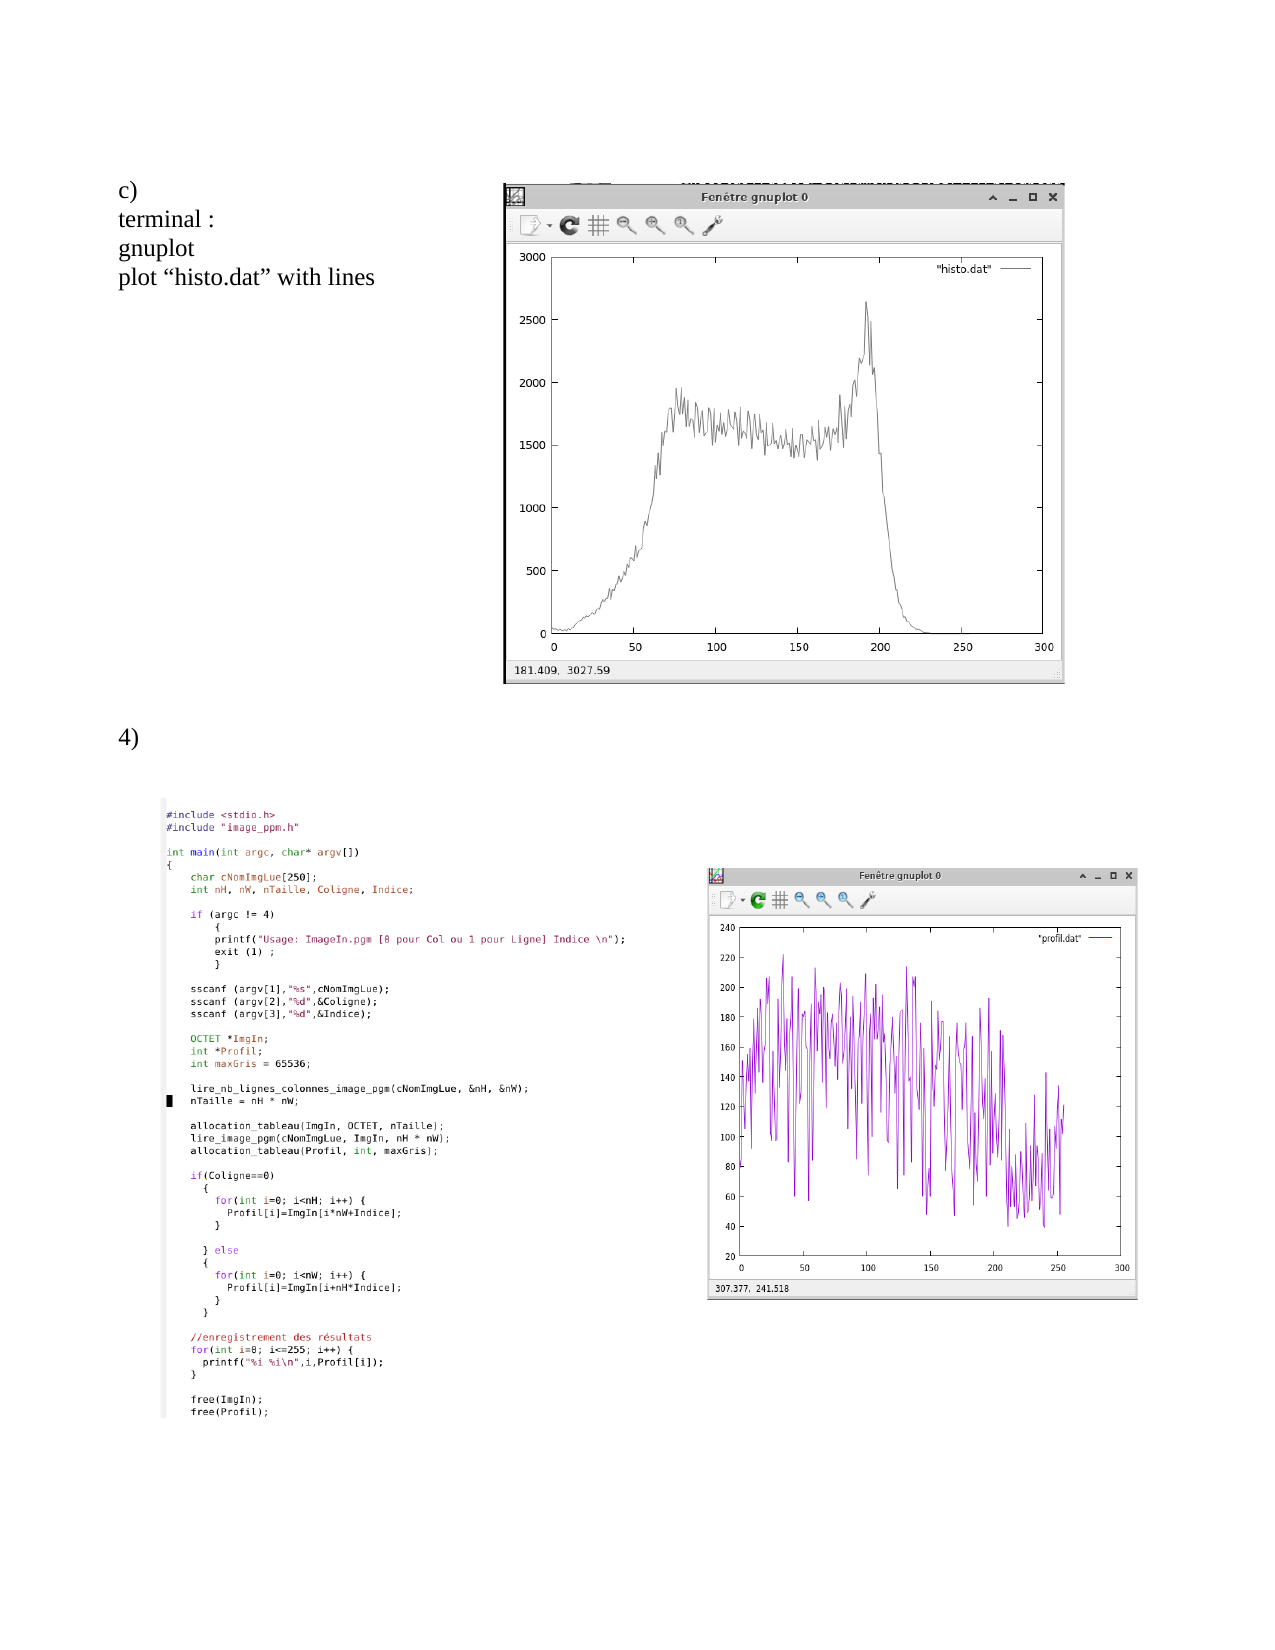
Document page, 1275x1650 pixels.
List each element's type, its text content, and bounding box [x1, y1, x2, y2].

text [1065, 262, 1157, 291]
text [1065, 233, 1157, 262]
picture [778, 868, 1069, 1303]
text c) [118, 176, 1157, 204]
picture [503, 183, 1065, 684]
text terminal : [118, 204, 503, 233]
text gnuplot [118, 233, 503, 262]
text 4) [118, 722, 1157, 751]
text plot “histo.dat” with lines [118, 262, 503, 291]
text [1065, 204, 1157, 233]
